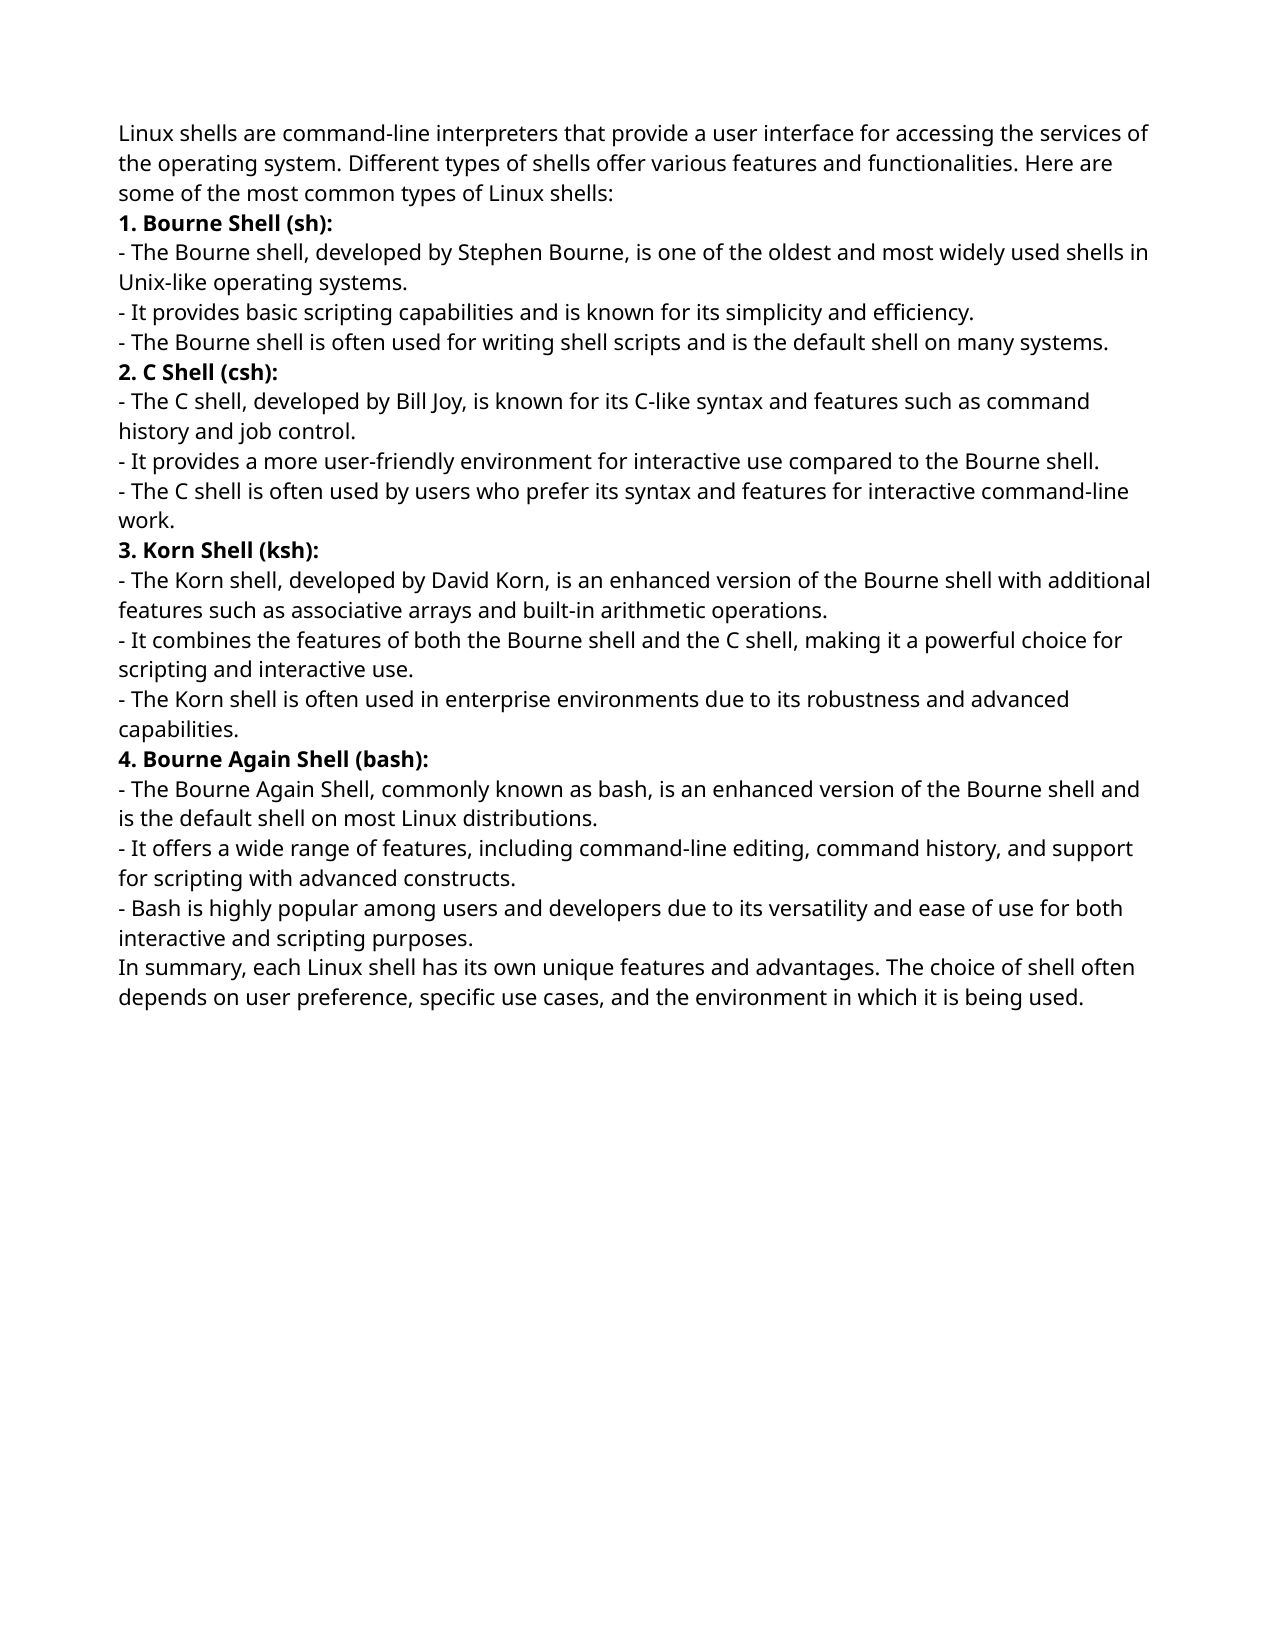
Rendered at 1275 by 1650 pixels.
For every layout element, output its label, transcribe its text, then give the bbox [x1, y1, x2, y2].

text 1. Bourne Shell (sh): [118, 207, 1157, 237]
text - The C shell is often used by users who prefer its syntax and features for interactive command-line work. [118, 476, 1157, 535]
text - The Bourne shell, developed by Stephen Bourne, is one of the oldest and most widely used shells in Unix-like operating systems. [118, 237, 1157, 297]
text - The Korn shell, developed by David Korn, is an enhanced version of the Bourne shell with additional features such as associative arrays and built-in arithmetic operations. [118, 565, 1157, 624]
text - It provides a more user-friendly environment for interactive use compared to the Bourne shell. [118, 446, 1157, 476]
text In summary, each Linux shell has its own unique features and advantages. The choice of shell often depends on user preference, specific use cases, and the environment in which it is being used. [118, 952, 1157, 1012]
text 4. Bourne Again Shell (bash): [118, 744, 1157, 773]
text - The C shell, developed by Bill Joy, is known for its C-like syntax and features such as command history and job control. [118, 386, 1157, 446]
text - The Bourne shell is often used for writing shell scripts and is the default shell on many systems. [118, 327, 1157, 356]
text 2. C Shell (csh): [118, 356, 1157, 386]
text - Bash is highly popular among users and developers due to its versatility and ease of use for both interactive and scripting purposes. [118, 893, 1157, 952]
text - It combines the features of both the Bourne shell and the C shell, making it a powerful choice for scripting and interactive use. [118, 624, 1157, 684]
text - It provides basic scripting capabilities and is known for its simplicity and efficiency. [118, 297, 1157, 327]
text - It offers a wide range of features, including command-line editing, command history, and support for scripting with advanced constructs. [118, 833, 1157, 893]
text Linux shells are command-line interpreters that provide a user interface for accessing the services of the operating system. Different types of shells offer various features and functionalities. Here are some of the most common types of Linux shells: [118, 118, 1157, 207]
text - The Bourne Again Shell, commonly known as bash, is an enhanced version of the Bourne shell and is the default shell on most Linux distributions. [118, 773, 1157, 833]
text - The Korn shell is often used in enterprise environments due to its robustness and advanced capabilities. [118, 684, 1157, 744]
text 3. Korn Shell (ksh): [118, 535, 1157, 565]
